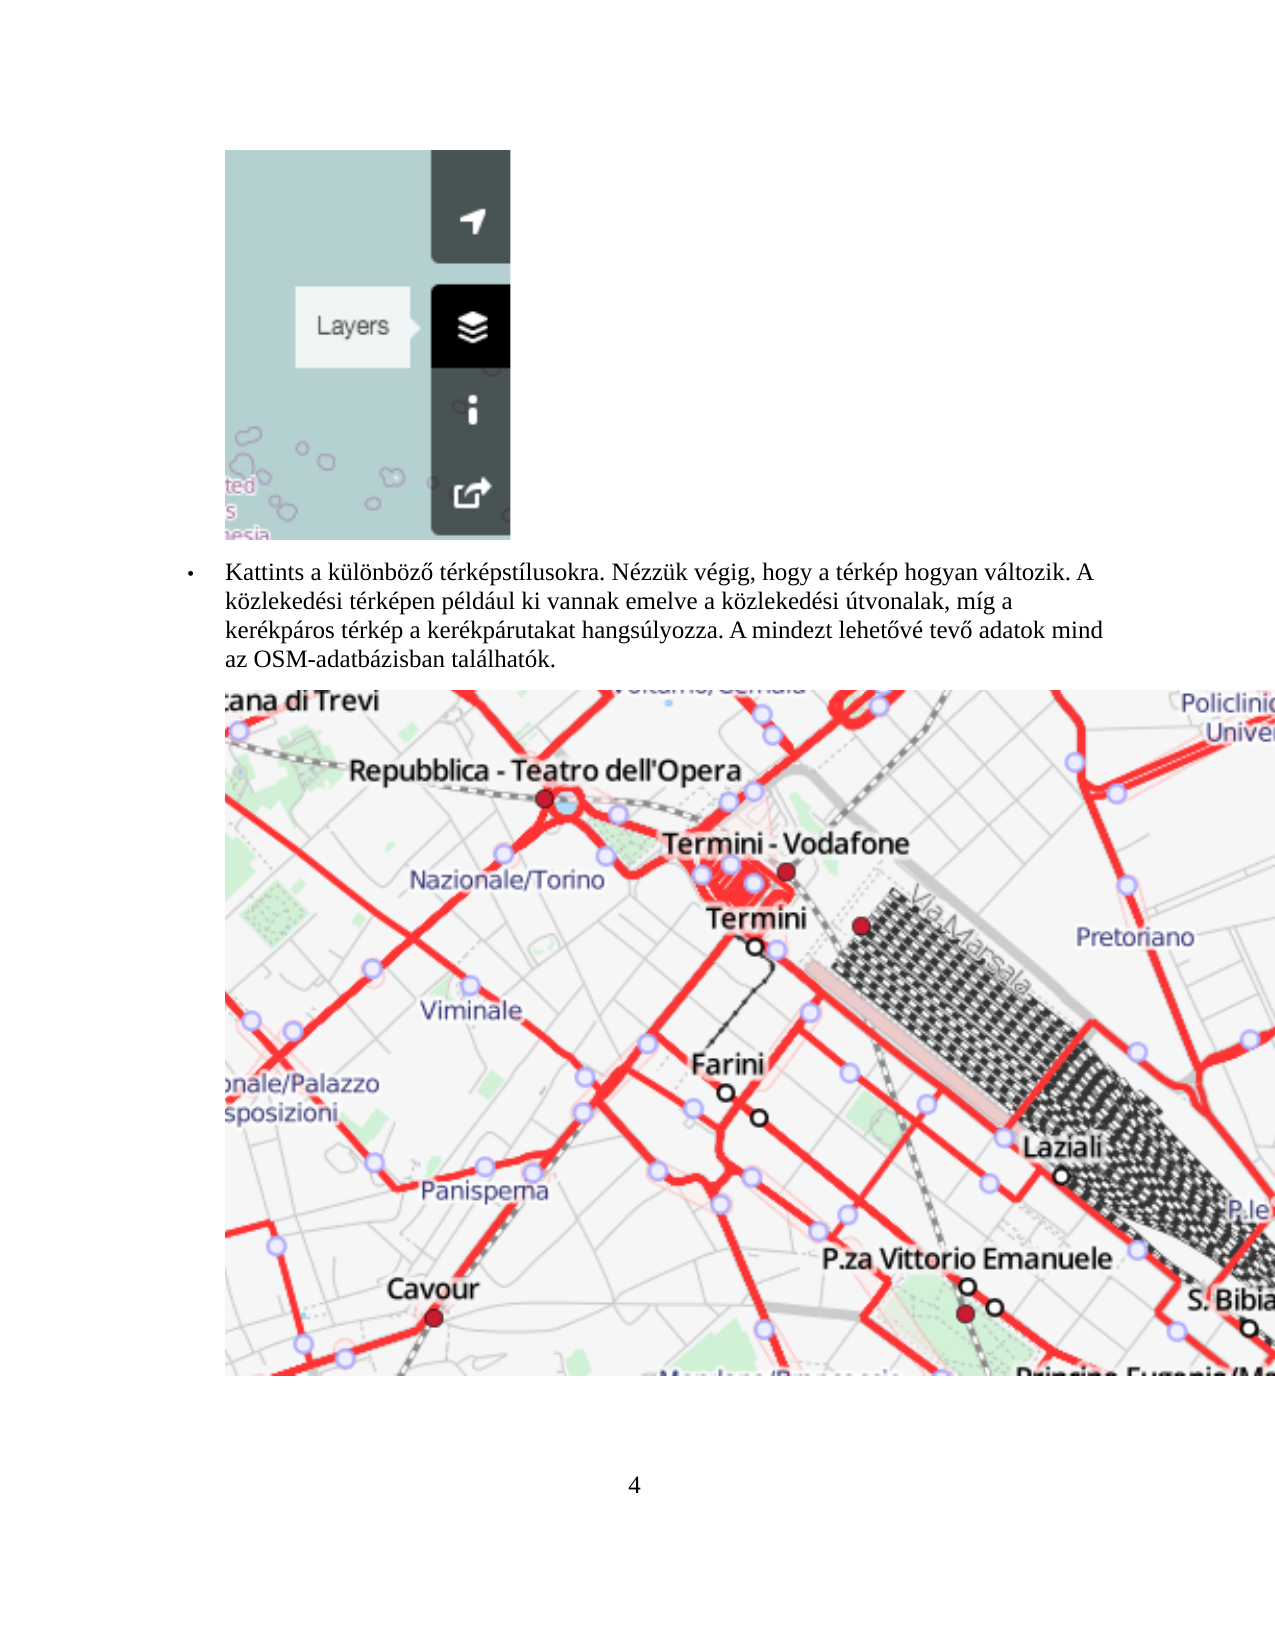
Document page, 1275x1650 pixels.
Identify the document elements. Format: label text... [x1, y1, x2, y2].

picture [225, 690, 1275, 1376]
picture [225, 150, 511, 540]
list Kattints a különböző térképstílusokra. Nézzük végig, hogy a térkép hogyan változik. A közlekedési térképen például ki vannak emelve a közlekedési útvonalak, míg a kerékpáros térkép a kerékpárutakat hangsúlyozza. A mindezt lehetővé tevő adatok mind az OSM-adatbázisban találhatók. [187, 557, 1125, 672]
